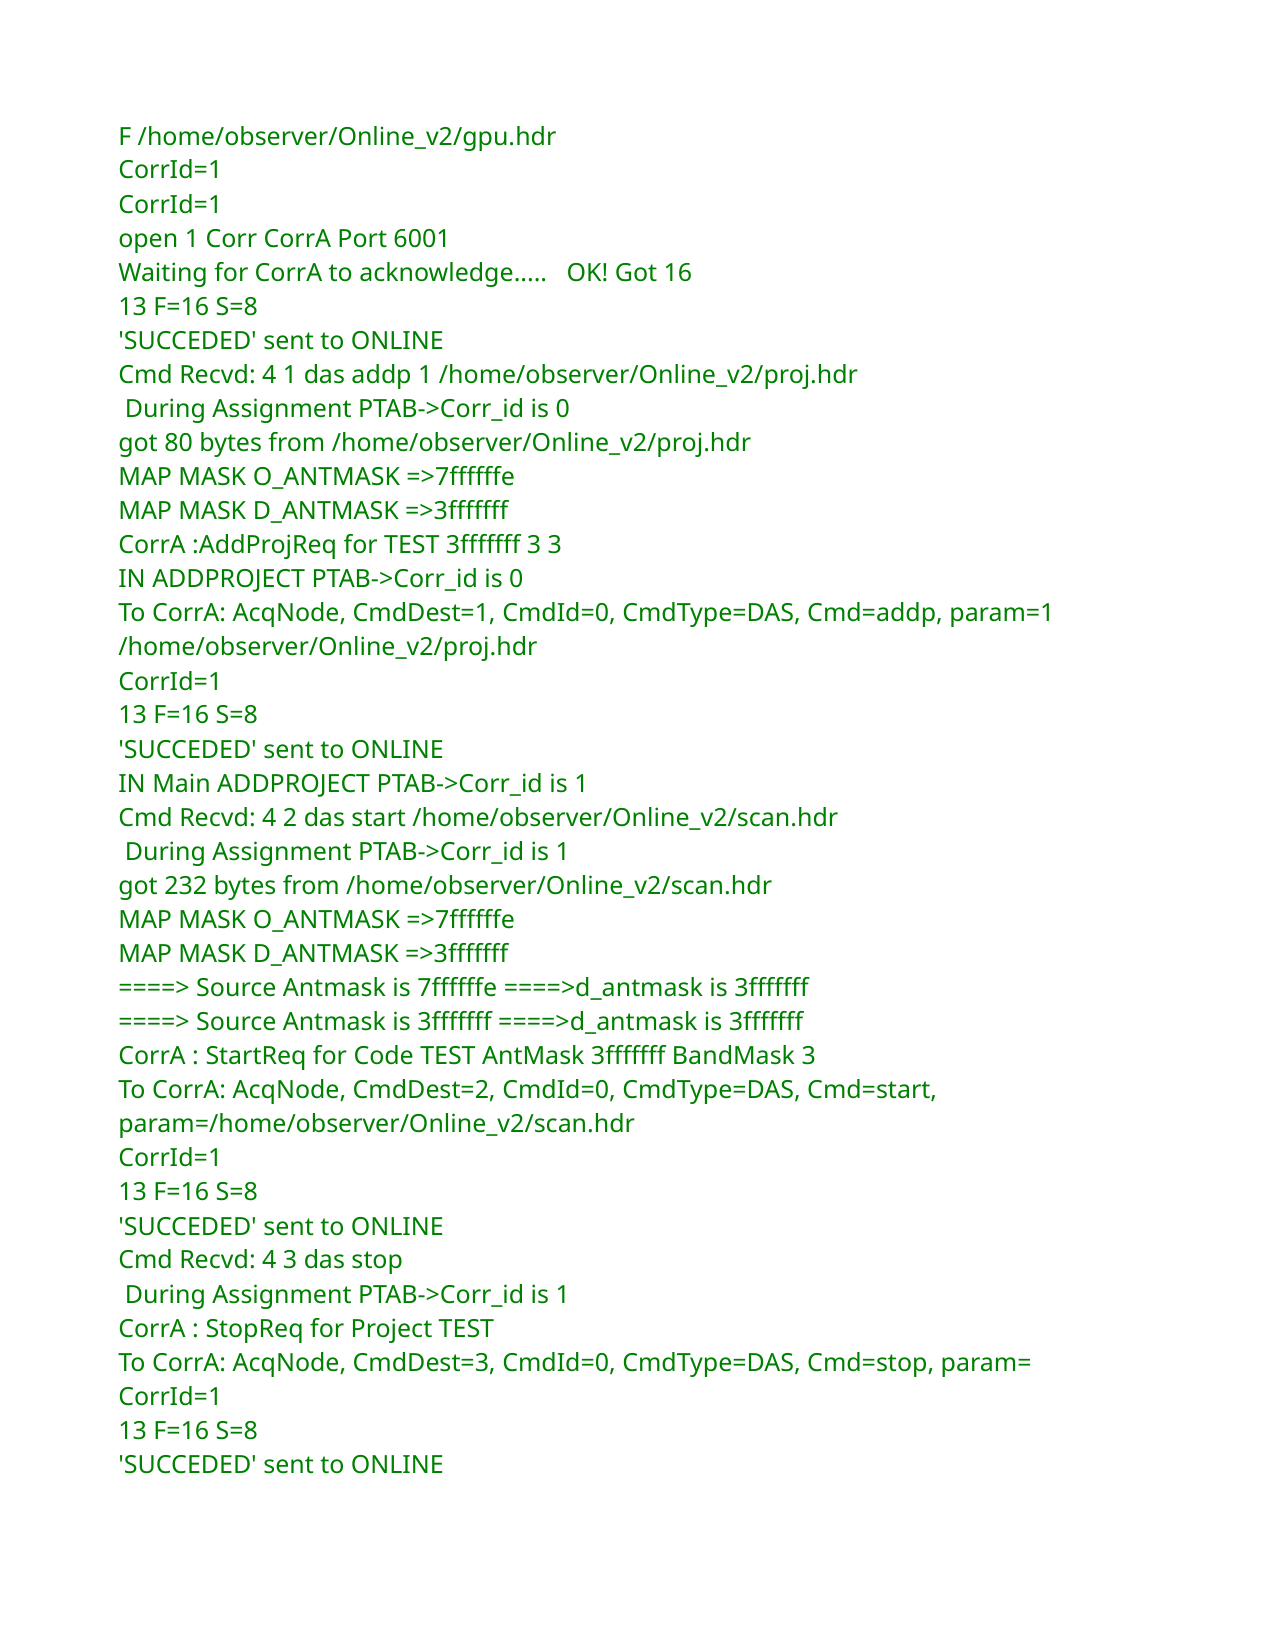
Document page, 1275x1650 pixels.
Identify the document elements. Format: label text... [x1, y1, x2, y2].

text IN Main ADDPROJECT PTAB->Corr_id is 1 [118, 765, 1157, 799]
text Cmd Recvd: 4 1 das addp 1 /home/observer/Online_v2/proj.hdr [118, 357, 1157, 391]
text ====> Source Antmask is 3fffffff ====>d_antmask is 3fffffff [118, 1004, 1157, 1038]
text MAP MASK O_ANTMASK =>7ffffffe [118, 902, 1157, 936]
text got 80 bytes from /home/observer/Online_v2/proj.hdr [118, 425, 1157, 459]
text 13 F=16 S=8 [118, 697, 1157, 731]
text Cmd Recvd: 4 3 das stop [118, 1242, 1157, 1276]
text Waiting for CorrA to acknowledge..... OK! Got 16 [118, 254, 1157, 288]
text got 232 bytes from /home/observer/Online_v2/scan.hdr [118, 867, 1157, 902]
text Cmd Recvd: 4 2 das start /home/observer/Online_v2/scan.hdr [118, 799, 1157, 833]
text CorrId=1 [118, 1378, 1157, 1412]
text CorrId=1 [118, 1140, 1157, 1174]
text CorrA : StopReq for Project TEST [118, 1310, 1157, 1344]
text During Assignment PTAB->Corr_id is 0 [118, 391, 1157, 425]
text CorrA :AddProjReq for TEST 3fffffff 3 3 [118, 527, 1157, 561]
text 'SUCCEDED' sent to ONLINE [118, 731, 1157, 765]
text IN ADDPROJECT PTAB->Corr_id is 0 [118, 561, 1157, 595]
text MAP MASK O_ANTMASK =>7ffffffe [118, 459, 1157, 493]
text CorrId=1 [118, 152, 1157, 186]
text 'SUCCEDED' sent to ONLINE [118, 1447, 1157, 1481]
text MAP MASK D_ANTMASK =>3fffffff [118, 493, 1157, 527]
text 'SUCCEDED' sent to ONLINE [118, 322, 1157, 357]
text To CorrA: AcqNode, CmdDest=3, CmdId=0, CmdType=DAS, Cmd=stop, param= [118, 1344, 1157, 1378]
text During Assignment PTAB->Corr_id is 1 [118, 1276, 1157, 1310]
text During Assignment PTAB->Corr_id is 1 [118, 833, 1157, 867]
text CorrA : StartReq for Code TEST AntMask 3fffffff BandMask 3 [118, 1038, 1157, 1072]
text To CorrA: AcqNode, CmdDest=1, CmdId=0, CmdType=DAS, Cmd=addp, param=1 /home/observer/Online_v2/proj.hdr [118, 595, 1157, 663]
text 13 F=16 S=8 [118, 288, 1157, 322]
text 13 F=16 S=8 [118, 1412, 1157, 1447]
text F /home/observer/Online_v2/gpu.hdr [118, 118, 1157, 152]
text 'SUCCEDED' sent to ONLINE [118, 1208, 1157, 1242]
text CorrId=1 [118, 186, 1157, 220]
text To CorrA: AcqNode, CmdDest=2, CmdId=0, CmdType=DAS, Cmd=start, param=/home/observer/Online_v2/scan.hdr [118, 1072, 1157, 1140]
text 13 F=16 S=8 [118, 1174, 1157, 1208]
text open 1 Corr CorrA Port 6001 [118, 220, 1157, 254]
text ====> Source Antmask is 7ffffffe ====>d_antmask is 3fffffff [118, 970, 1157, 1004]
text CorrId=1 [118, 663, 1157, 697]
text MAP MASK D_ANTMASK =>3fffffff [118, 936, 1157, 970]
